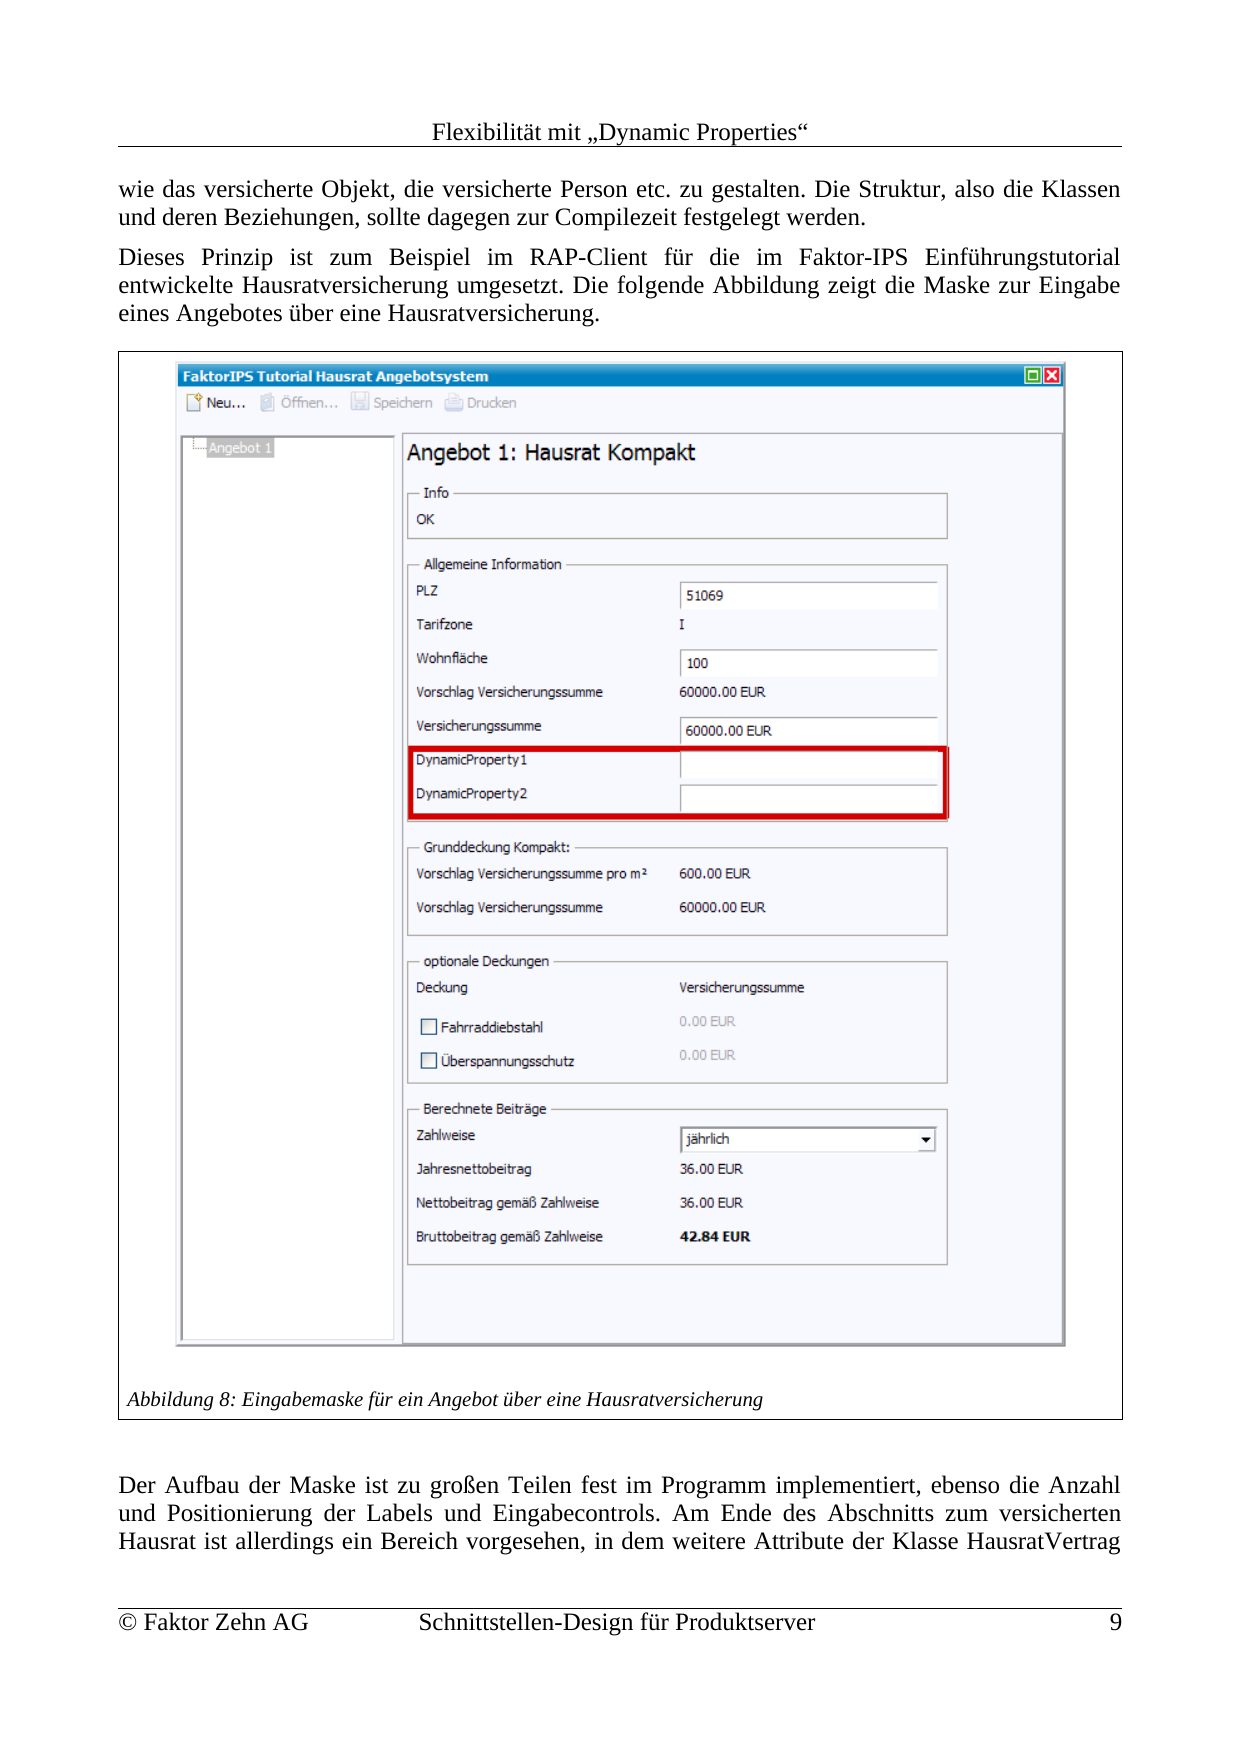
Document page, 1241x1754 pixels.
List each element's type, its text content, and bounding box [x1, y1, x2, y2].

picture [173, 359, 1067, 1348]
text Dieses Prinzip ist zum Beispiel im RAP-Client für die im Faktor-IPS Einführungstutorial entwickelte Hausratversicherung umgesetzt. Die folgende Abbildung zeigt die Maske zur Eingabe eines Angebotes über eine Hausratversicherung. [118, 243, 1122, 326]
text wie das versicherte Objekt, die versicherte Person etc. zu gestalten. Die Struktur, also die Klassen und deren Beziehungen, sollte dagegen zur Compilezeit festgelegt werden. [118, 175, 1122, 231]
text Abbildung 8: Eingabemaske für ein Angebot über eine Hausratversicherung [127, 1387, 1113, 1411]
text Der Aufbau der Maske ist zu großen Teilen fest im Programm implementiert, ebenso die Anzahl und Positionierung der Labels und Eingabecontrols. Am Ende des Abschnitts zum versicherten Hausrat ist allerdings ein Bereich vorgesehen, in dem weitere Attribute der Klasse HausratVertrag [118, 1472, 1122, 1555]
